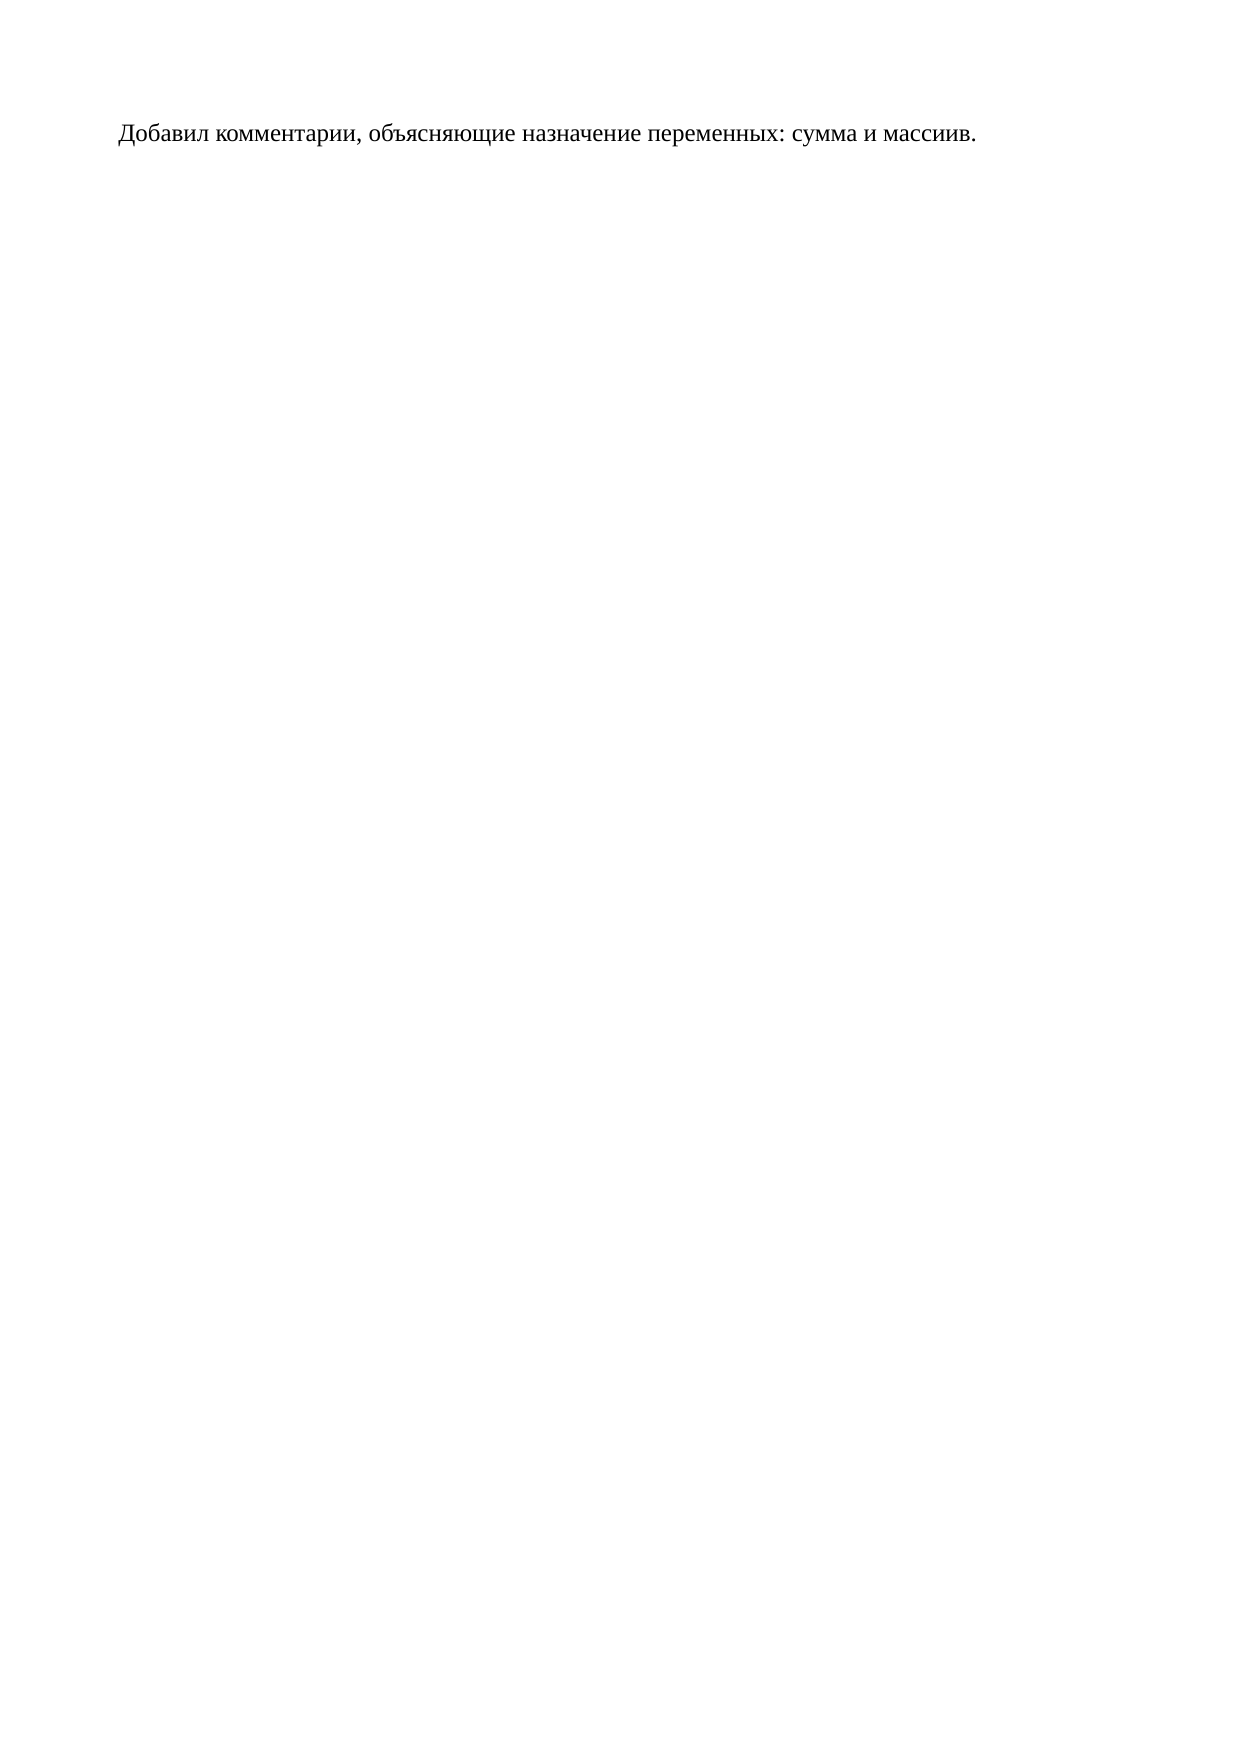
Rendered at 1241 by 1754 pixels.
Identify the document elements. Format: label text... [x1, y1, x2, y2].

text Добавил комментарии, объясняющие назначение переменных: сумма и массиив. [118, 118, 1122, 147]
